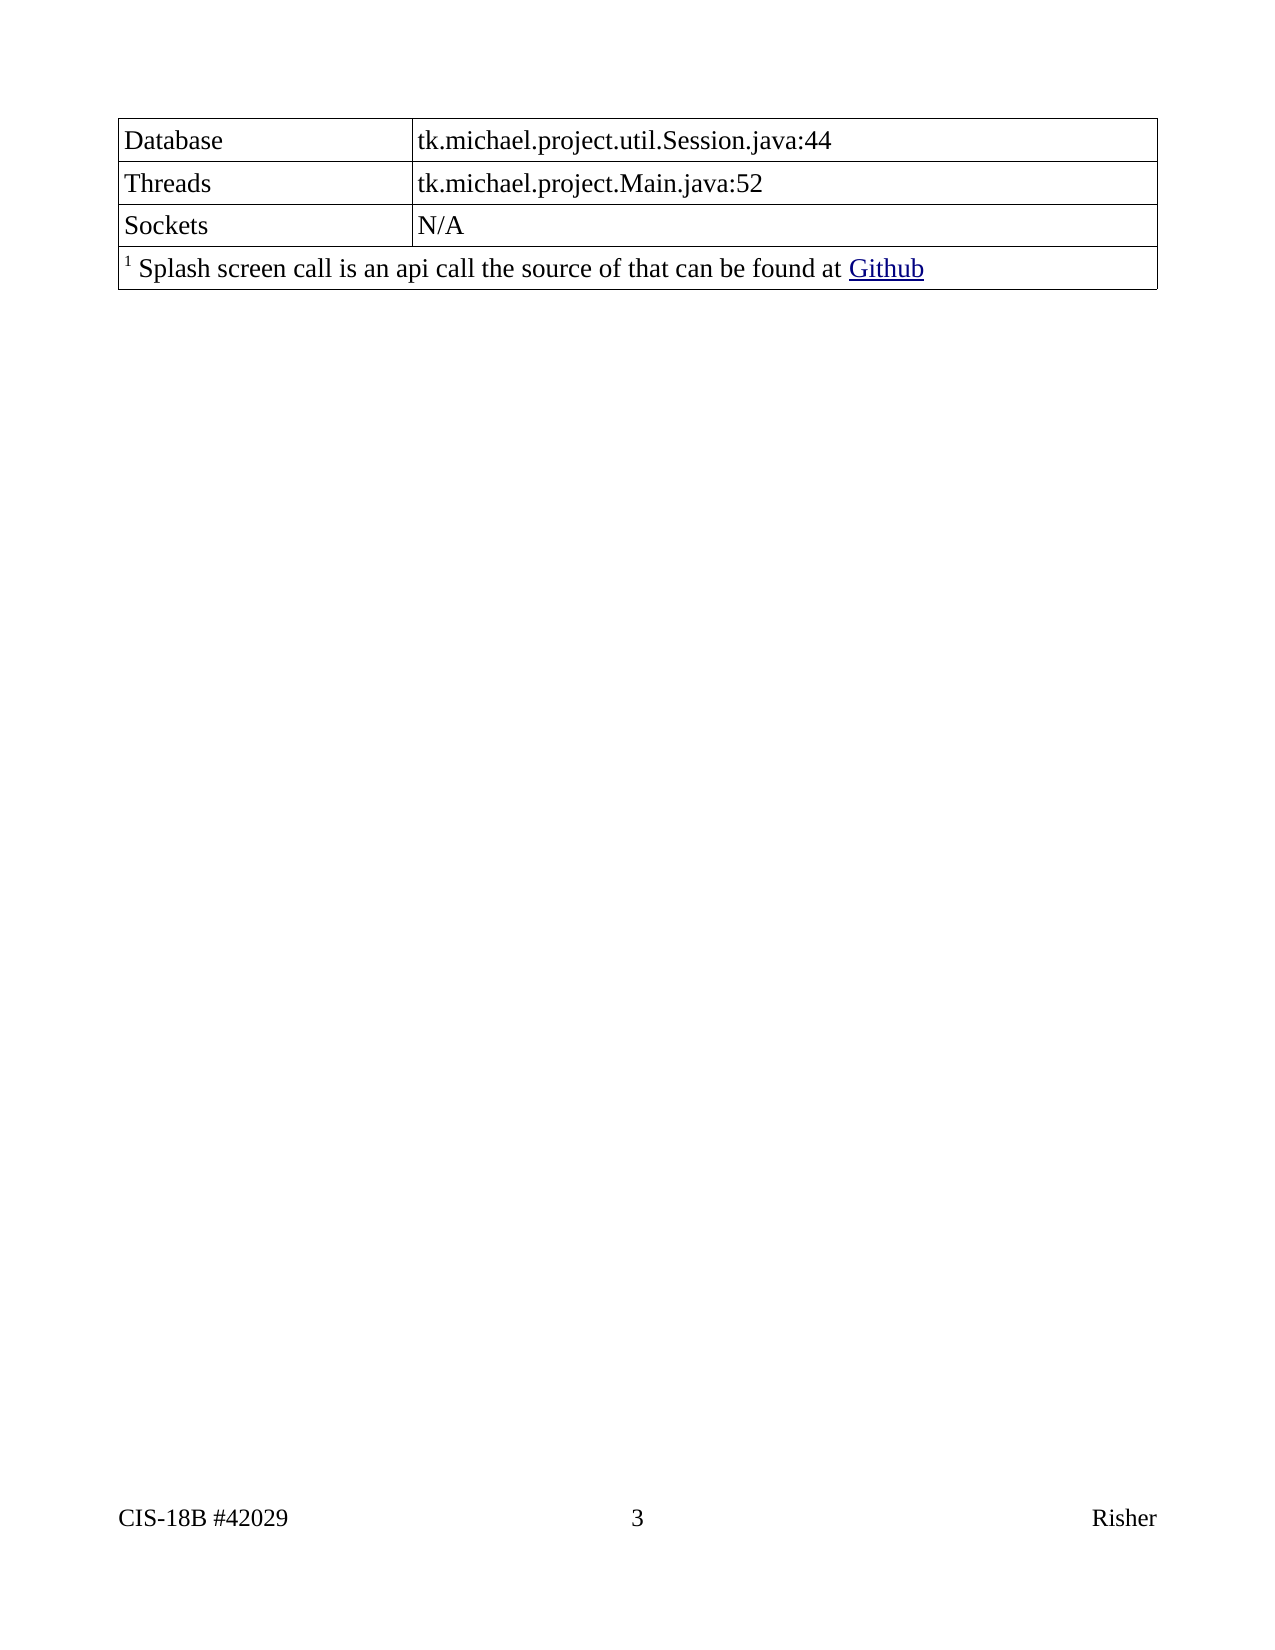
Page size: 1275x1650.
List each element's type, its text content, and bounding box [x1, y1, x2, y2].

table_cell Database [119, 119, 412, 161]
table_cell tk.michael.project.Main.java:52 [413, 162, 1157, 203]
table_cell Threads [119, 162, 412, 203]
table_cell 1 Splash screen call is an api call the source of that can be found at Github [119, 247, 1157, 289]
table_cell N/A [413, 205, 1157, 246]
table_cell tk.michael.project.util.Session.java:44 [413, 119, 1157, 161]
table_cell Sockets [119, 205, 412, 246]
